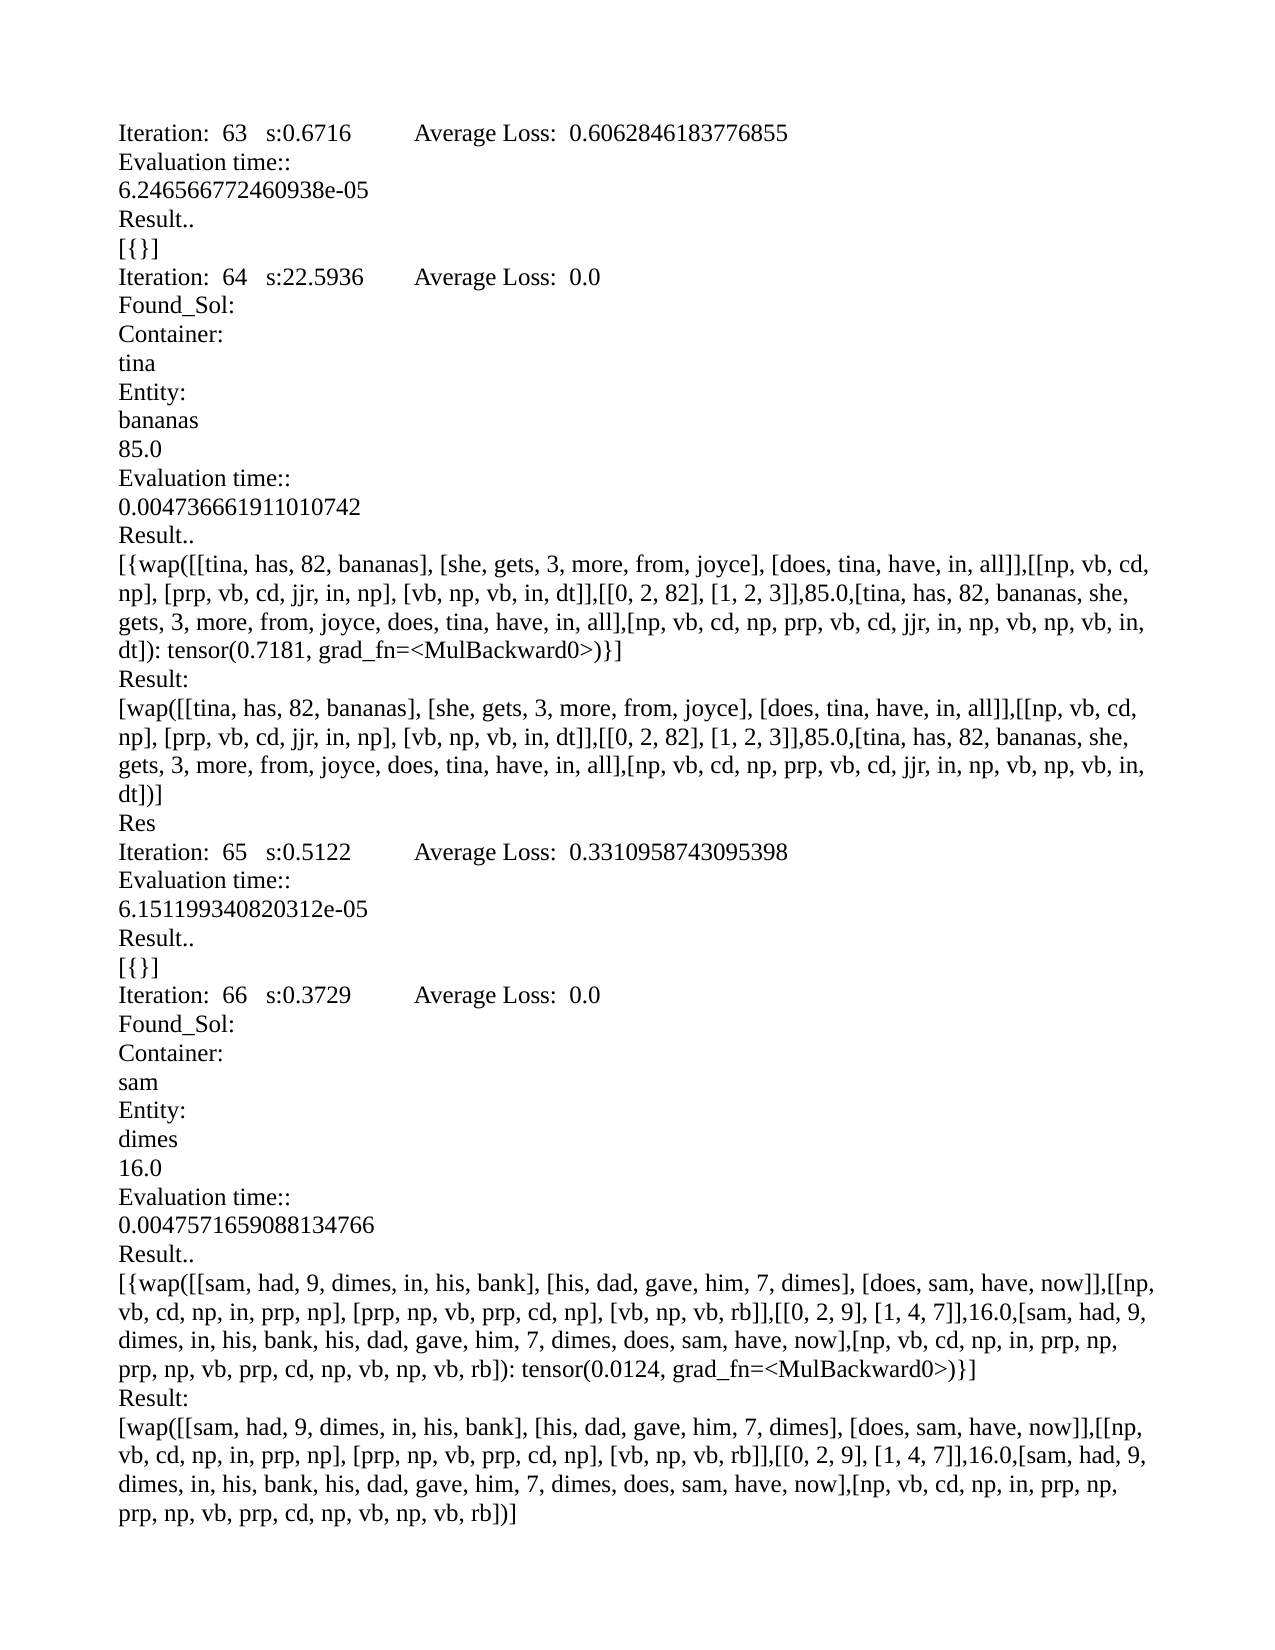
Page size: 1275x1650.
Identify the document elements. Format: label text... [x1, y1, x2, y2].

text [{}] [118, 233, 1157, 262]
text Iteration: 66 s:0.3729 Average Loss: 0.0 [118, 981, 1157, 1009]
text Result.. [118, 923, 1157, 952]
text Entity: [118, 377, 1157, 406]
text Entity: [118, 1096, 1157, 1124]
text 6.151199340820312e-05 [118, 894, 1157, 923]
text 85.0 [118, 434, 1157, 463]
text 6.246566772460938e-05 [118, 176, 1157, 204]
text Result.. [118, 1239, 1157, 1268]
text 0.004736661911010742 [118, 492, 1157, 521]
text Res [118, 808, 1157, 837]
text 16.0 [118, 1153, 1157, 1182]
text Result.. [118, 204, 1157, 233]
text Result.. [118, 521, 1157, 549]
text Container: [118, 1038, 1157, 1067]
text Container: [118, 319, 1157, 348]
text Found_Sol: [118, 291, 1157, 319]
text Result: [118, 1383, 1157, 1412]
text Evaluation time:: [118, 463, 1157, 492]
text Evaluation time:: [118, 1182, 1157, 1211]
text Result: [118, 664, 1157, 693]
text tina [118, 348, 1157, 377]
text 0.0047571659088134766 [118, 1211, 1157, 1239]
text [wap([[sam, had, 9, dimes, in, his, bank], [his, dad, gave, him, 7, dimes], [does, sam, have, now]],[[np, vb, cd, np, in, prp, np], [prp, np, vb, prp, cd, np], [vb, np, vb, rb]],[[0, 2, 9], [1, 4, 7]],16.0,[sam, had, 9, dimes, in, his, bank, his, dad, gave, him, 7, dimes, does, sam, have, now],[np, vb, cd, np, in, prp, np, prp, np, vb, prp, cd, np, vb, np, vb, rb])] [118, 1412, 1157, 1527]
text Iteration: 64 s:22.5936 Average Loss: 0.0 [118, 262, 1157, 291]
text Iteration: 63 s:0.6716 Average Loss: 0.6062846183776855 [118, 118, 1157, 147]
text Iteration: 65 s:0.5122 Average Loss: 0.3310958743095398 [118, 837, 1157, 866]
text [{}] [118, 952, 1157, 981]
text Evaluation time:: [118, 866, 1157, 894]
text Found_Sol: [118, 1009, 1157, 1038]
text dimes [118, 1124, 1157, 1153]
text Evaluation time:: [118, 147, 1157, 176]
text [{wap([[tina, has, 82, bananas], [she, gets, 3, more, from, joyce], [does, tina, have, in, all]],[[np, vb, cd, np], [prp, vb, cd, jjr, in, np], [vb, np, vb, in, dt]],[[0, 2, 82], [1, 2, 3]],85.0,[tina, has, 82, bananas, she, gets, 3, more, from, joyce, does, tina, have, in, all],[np, vb, cd, np, prp, vb, cd, jjr, in, np, vb, np, vb, in, dt]): tensor(0.7181, grad_fn=<MulBackward0>)}] [118, 549, 1157, 664]
text [wap([[tina, has, 82, bananas], [she, gets, 3, more, from, joyce], [does, tina, have, in, all]],[[np, vb, cd, np], [prp, vb, cd, jjr, in, np], [vb, np, vb, in, dt]],[[0, 2, 82], [1, 2, 3]],85.0,[tina, has, 82, bananas, she, gets, 3, more, from, joyce, does, tina, have, in, all],[np, vb, cd, np, prp, vb, cd, jjr, in, np, vb, np, vb, in, dt])] [118, 693, 1157, 808]
text [{wap([[sam, had, 9, dimes, in, his, bank], [his, dad, gave, him, 7, dimes], [does, sam, have, now]],[[np, vb, cd, np, in, prp, np], [prp, np, vb, prp, cd, np], [vb, np, vb, rb]],[[0, 2, 9], [1, 4, 7]],16.0,[sam, had, 9, dimes, in, his, bank, his, dad, gave, him, 7, dimes, does, sam, have, now],[np, vb, cd, np, in, prp, np, prp, np, vb, prp, cd, np, vb, np, vb, rb]): tensor(0.0124, grad_fn=<MulBackward0>)}] [118, 1268, 1157, 1383]
text bananas [118, 406, 1157, 434]
text sam [118, 1067, 1157, 1096]
